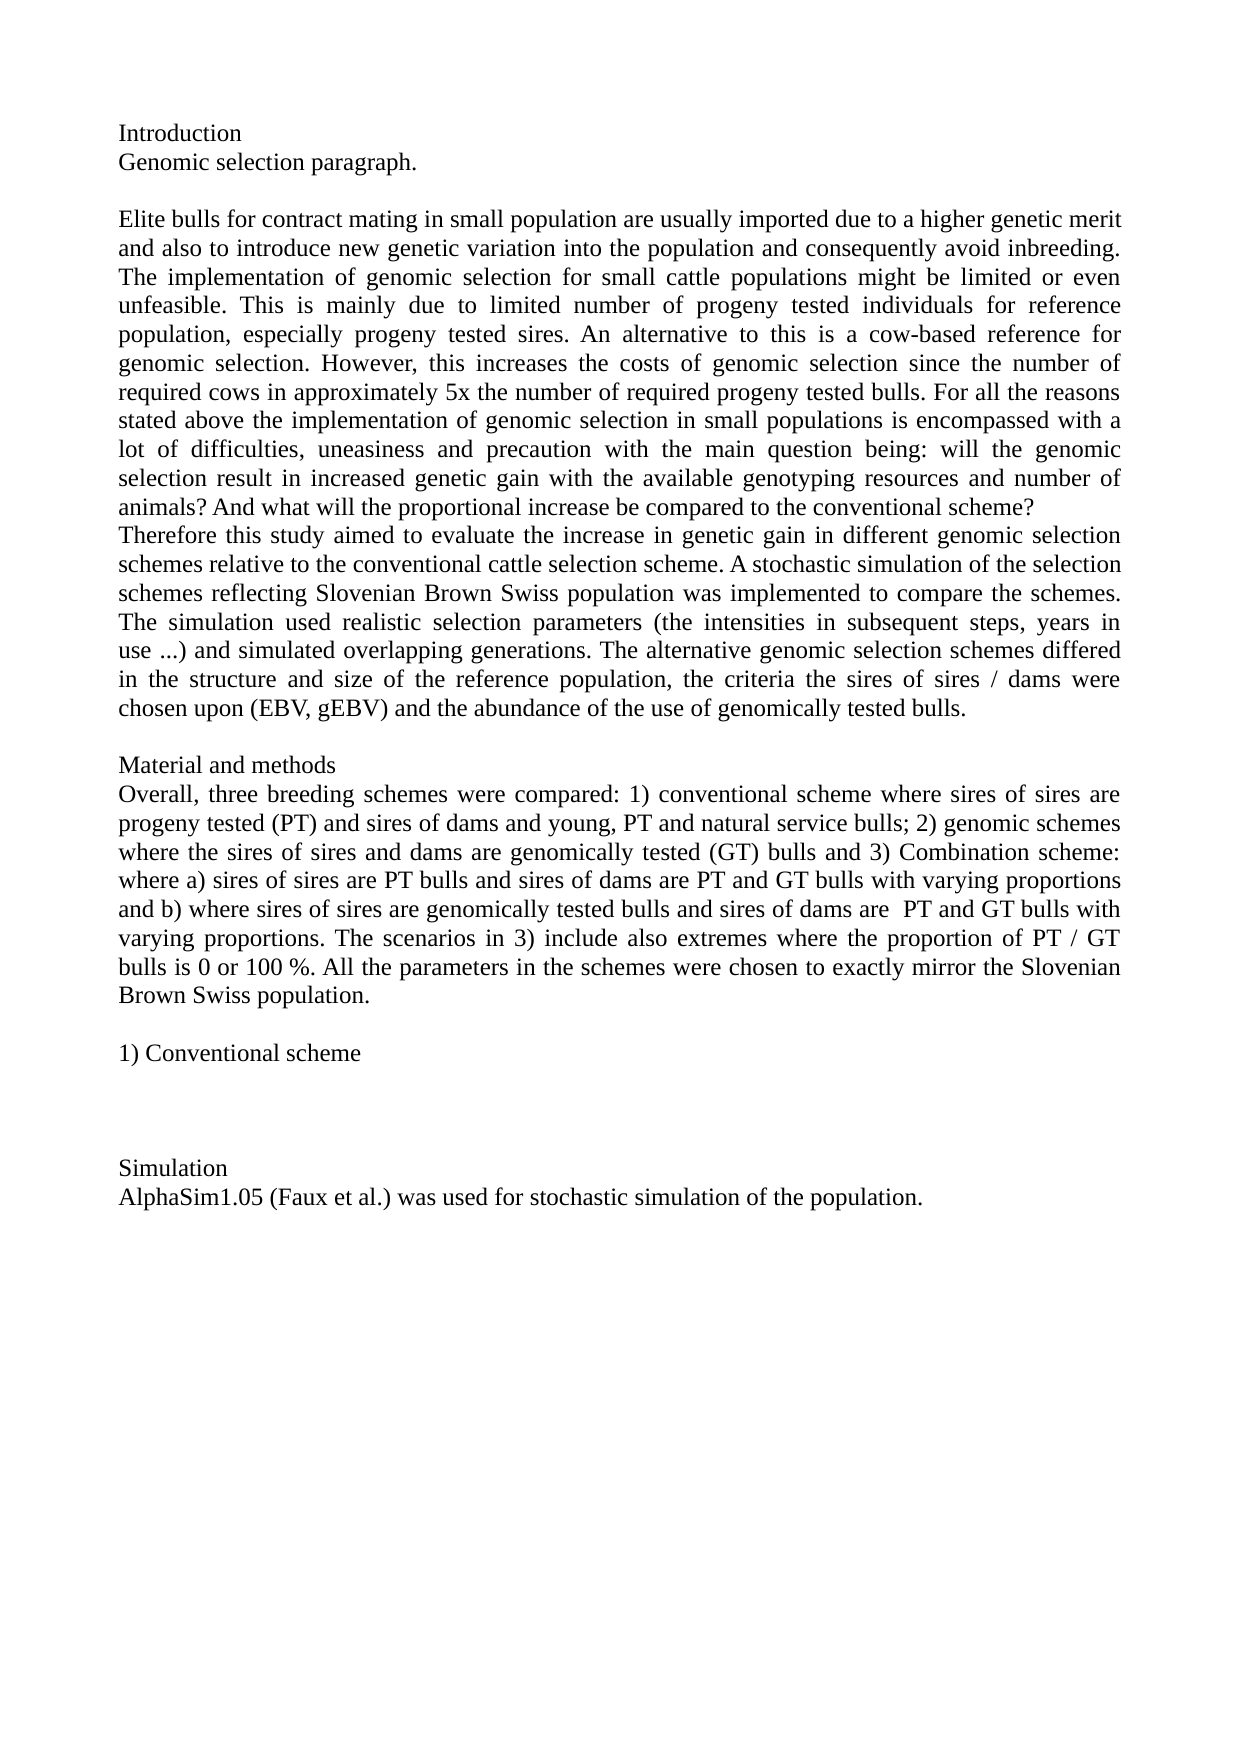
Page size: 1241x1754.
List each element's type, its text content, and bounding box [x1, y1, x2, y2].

text Overall, three breeding schemes were compared: 1) conventional scheme where sires of sires are progeny tested (PT) and sires of dams and young, PT and natural service bulls; 2) genomic schemes where the sires of sires and dams are genomically tested (GT) bulls and 3) Combination scheme: where a) sires of sires are PT bulls and sires of dams are PT and GT bulls with varying proportions and b) where sires of sires are genomically tested bulls and sires of dams are PT and GT bulls with varying proportions. The scenarios in 3) include also extremes where the proportion of PT / GT bulls is 0 or 100 %. All the parameters in the schemes were chosen to exactly mirror the Slovenian Brown Swiss population. [118, 779, 1122, 1009]
text Introduction [118, 118, 1122, 147]
text Therefore this study aimed to evaluate the increase in genetic gain in different genomic selection schemes relative to the conventional cattle selection scheme. A stochastic simulation of the selection schemes reflecting Slovenian Brown Swiss population was implemented to compare the schemes. The simulation used realistic selection parameters (the intensities in subsequent steps, years in use ...) and simulated overlapping generations. The alternative genomic selection schemes differed in the structure and size of the reference population, the criteria the sires of sires / dams were chosen upon (EBV, gEBV) and the abundance of the use of genomically tested bulls. [118, 521, 1122, 722]
text Material and methods [118, 751, 1122, 779]
text Elite bulls for contract mating in small population are usually imported due to a higher genetic merit and also to introduce new genetic variation into the population and consequently avoid inbreeding. The implementation of genomic selection for small cattle populations might be limited or even unfeasible. This is mainly due to limited number of progeny tested individuals for reference population, especially progeny tested sires. An alternative to this is a cow-based reference for genomic selection. However, this increases the costs of genomic selection since the number of required cows in approximately 5x the number of required progeny tested bulls. For all the reasons stated above the implementation of genomic selection in small populations is encompassed with a lot of difficulties, uneasiness and precaution with the main question being: will the genomic selection result in increased genetic gain with the available genotyping resources and number of animals? And what will the proportional increase be compared to the conventional scheme? [118, 204, 1122, 521]
text 1) Conventional scheme [118, 1038, 1122, 1067]
text Simulation [118, 1153, 1122, 1182]
text Genomic selection paragraph. [118, 147, 1122, 176]
text AlphaSim1.05 (Faux et al.) was used for stochastic simulation of the population. [118, 1182, 1122, 1211]
